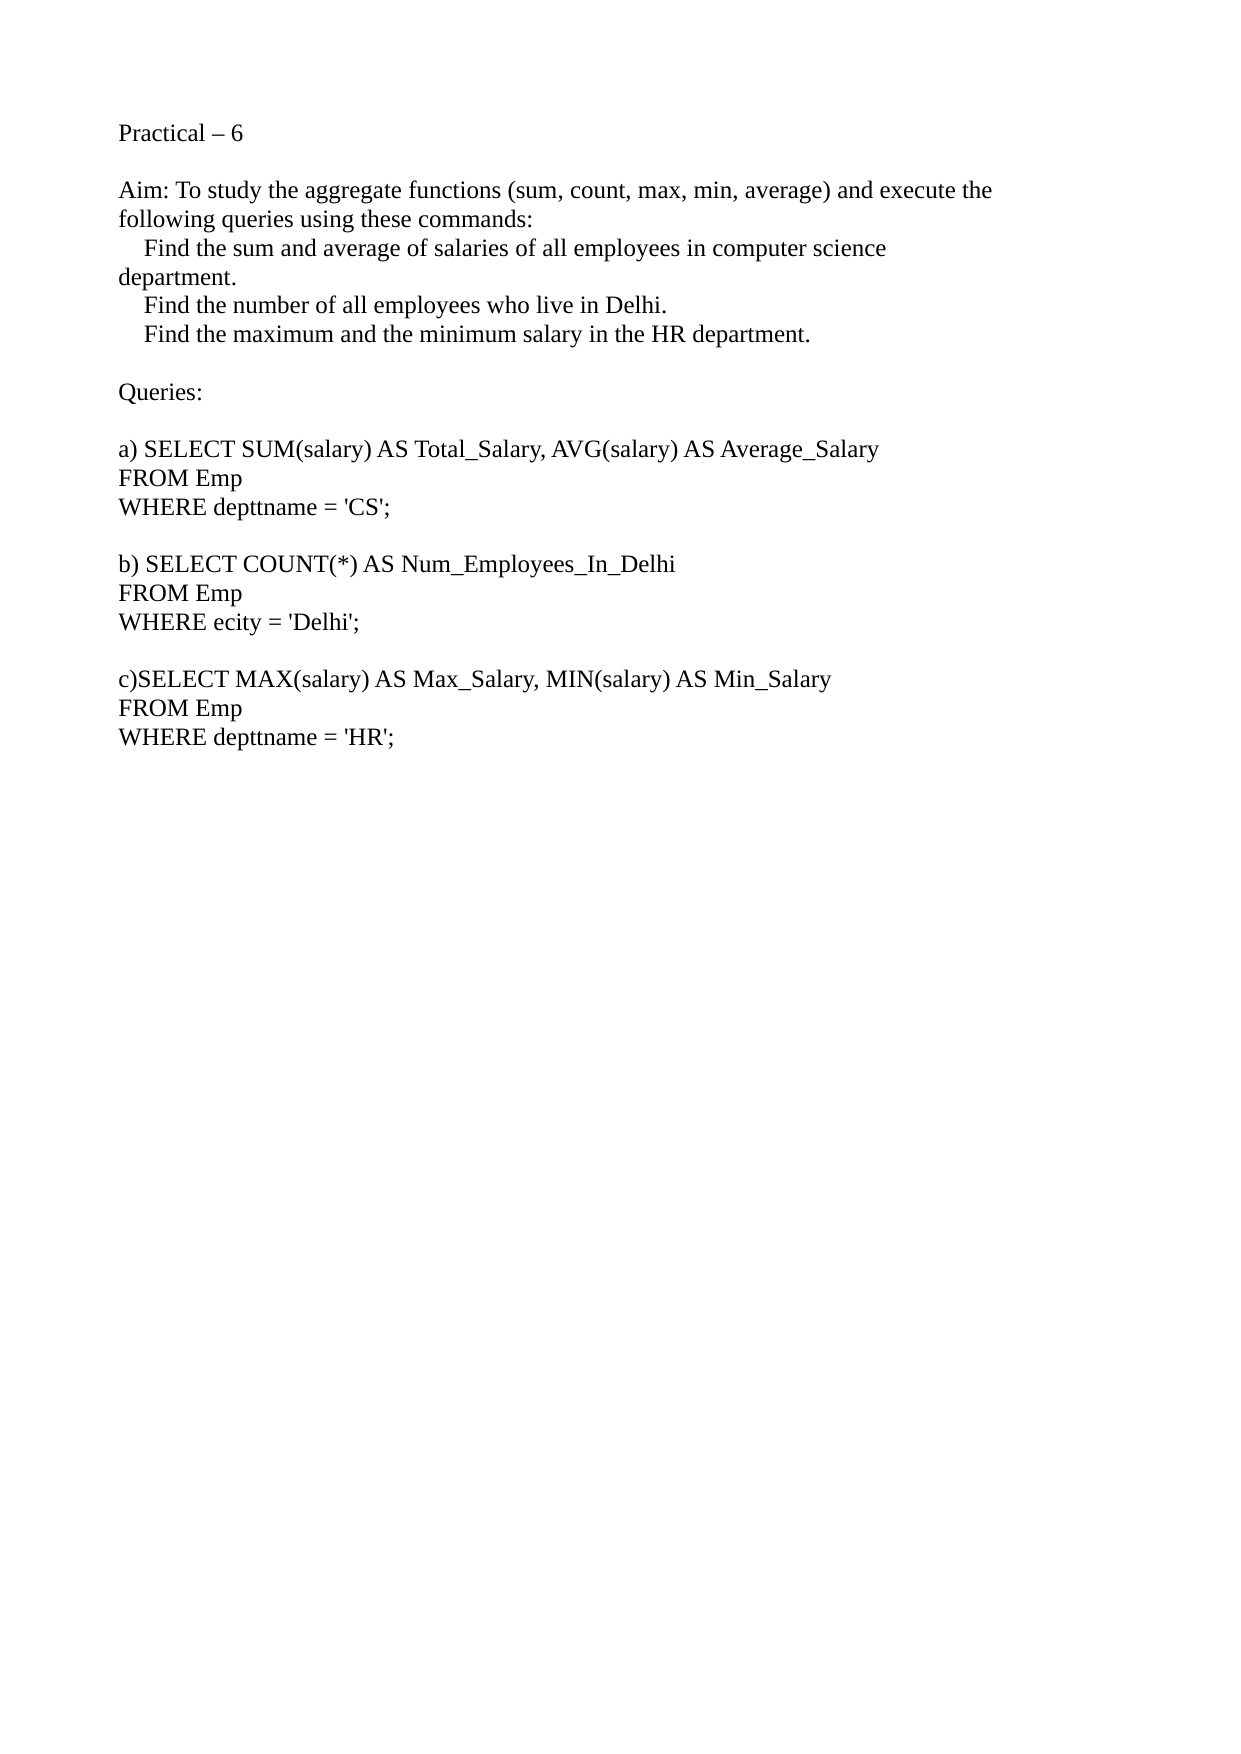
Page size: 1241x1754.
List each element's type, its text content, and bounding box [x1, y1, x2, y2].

text Queries: [118, 377, 1122, 406]
text  Find the maximum and the minimum salary in the HR department. [118, 319, 1122, 348]
text c)SELECT MAX(salary) AS Max_Salary, MIN(salary) AS Min_Salary FROM Emp WHERE depttname = 'HR'; [118, 664, 1122, 779]
text Aim: To study the aggregate functions (sum, count, max, min, average) and execute the [118, 176, 1122, 204]
text  Find the number of all employees who live in Delhi. [118, 291, 1122, 319]
text Practical – 6 [118, 118, 1122, 147]
text  Find the sum and average of salaries of all employees in computer science [118, 233, 1122, 262]
text following queries using these commands: [118, 204, 1122, 233]
text a) SELECT SUM(salary) AS Total_Salary, AVG(salary) AS Average_Salary FROM Emp WHERE depttname = 'CS'; [118, 434, 1122, 549]
text b) SELECT COUNT(*) AS Num_Employees_In_Delhi FROM Emp WHERE ecity = 'Delhi'; [118, 549, 1122, 664]
text department. [118, 262, 1122, 291]
